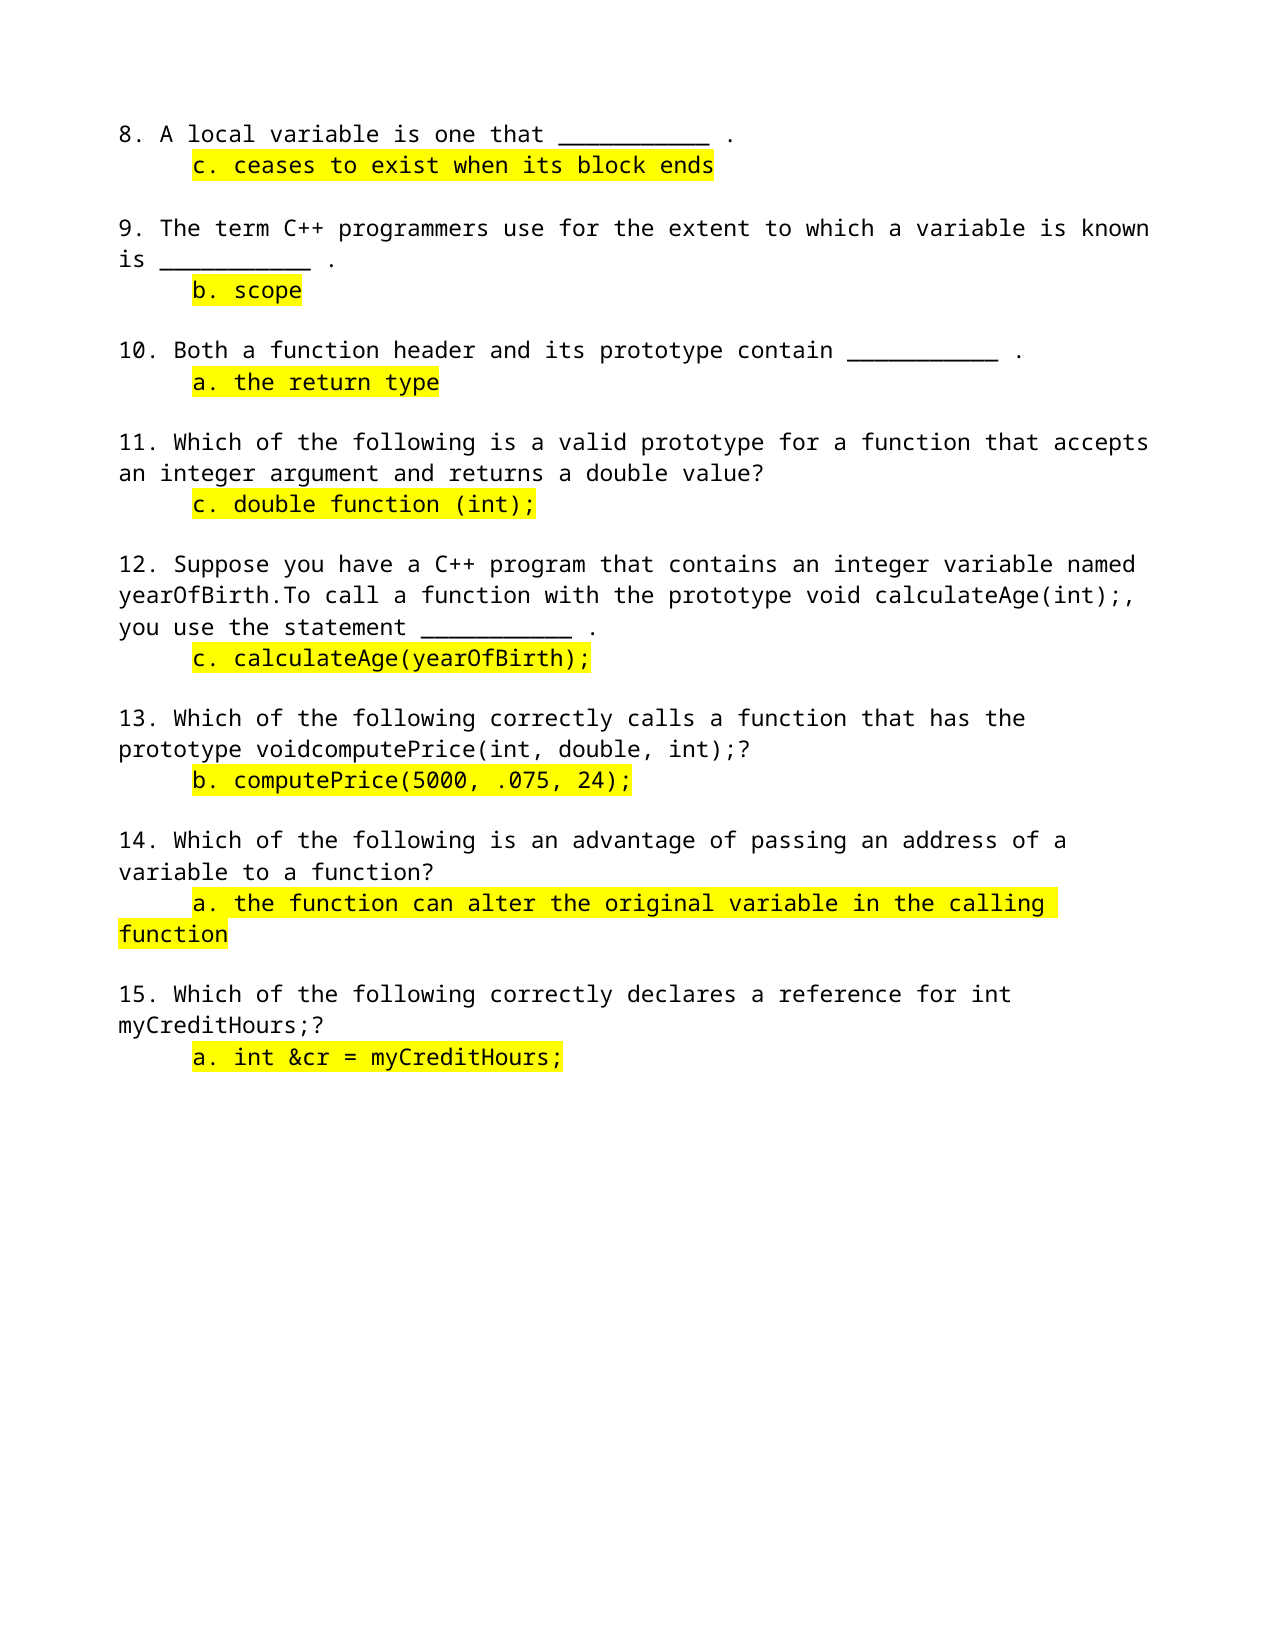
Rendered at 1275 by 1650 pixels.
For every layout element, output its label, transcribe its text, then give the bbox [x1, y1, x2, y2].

text 10. Both a function header and its prototype contain ___________ . [118, 334, 1157, 366]
text a. the return type [118, 366, 1157, 426]
text 12. Suppose you have a C++ program that contains an integer variable named yearOfBirth.To call a function with the prototype void calculateAge(int);, you use the statement ___________ . [118, 548, 1157, 642]
text a. the function can alter the original variable in the calling function [118, 887, 1157, 978]
text 8. A local variable is one that ___________ . c. ceases to exist when its block ends [118, 118, 1157, 181]
text b. scope [118, 274, 1157, 334]
text 15. Which of the following correctly declares a reference for int myCreditHours;? [118, 978, 1157, 1041]
text b. computePrice(5000, .075, 24); [118, 764, 1157, 796]
text a. int &cr = myCreditHours; [118, 1041, 1157, 1072]
text c. double function (int); [118, 488, 1157, 519]
text 14. Which of the following is an advantage of passing an address of a variable to a function? [118, 824, 1157, 887]
text 11. Which of the following is a valid prototype for a function that accepts an integer argument and returns a double value? [118, 426, 1157, 488]
text 9. The term C++ programmers use for the extent to which a variable is known is ___________ . [118, 212, 1157, 274]
text c. calculateAge(yearOfBirth); [118, 642, 1157, 673]
text 13. Which of the following correctly calls a function that has the prototype voidcomputePrice(int, double, int);? [118, 702, 1157, 764]
